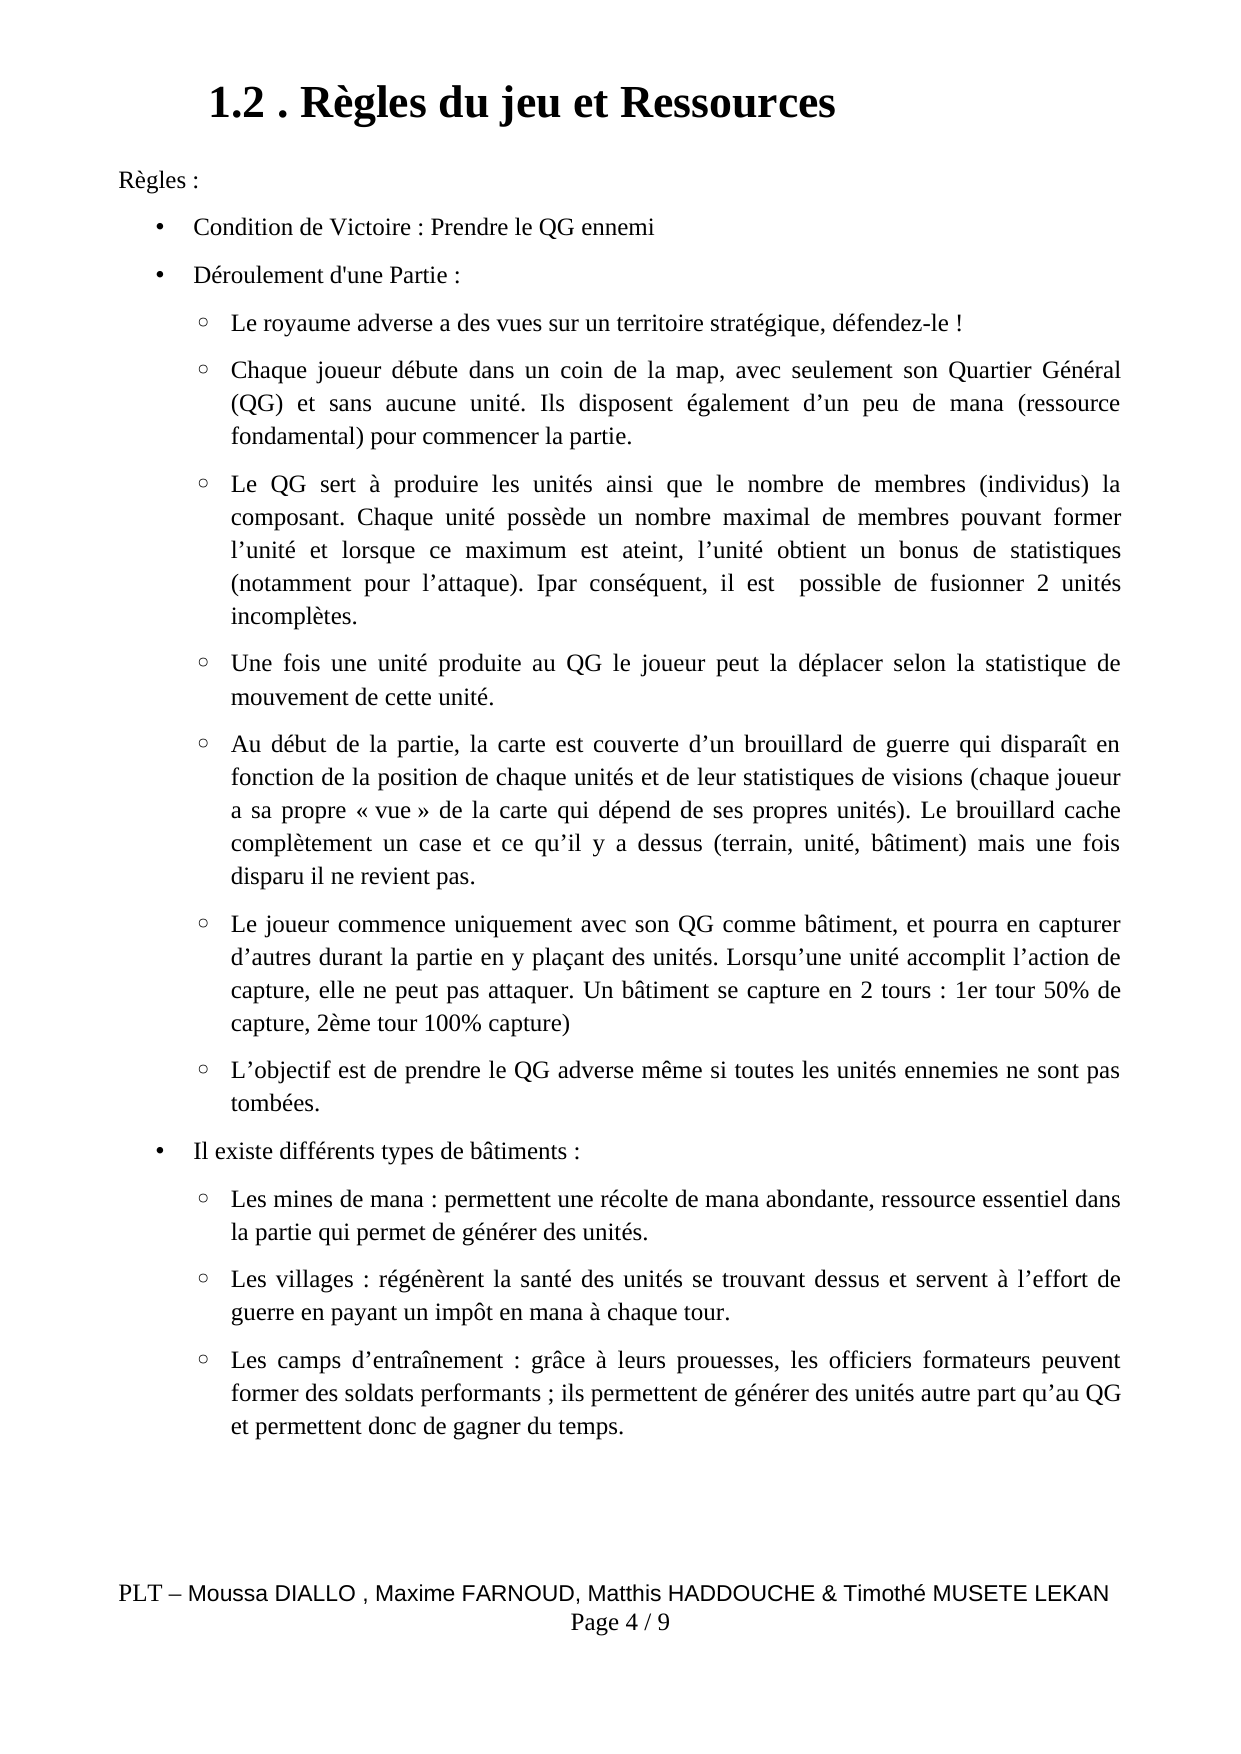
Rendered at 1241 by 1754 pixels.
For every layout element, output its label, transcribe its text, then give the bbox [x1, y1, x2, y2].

list Les mines de mana : permettent une récolte de mana abondante, ressource essentiel dans la partie qui permet de générer des unités. [193, 1184, 1122, 1246]
subtitle Règles du jeu et Ressources [197, 75, 1122, 128]
list Chaque joueur débute dans un coin de la map, avec seulement son Quartier Général (QG) et sans aucune unité. Ils disposent également d’un peu de mana (ressource fondamental) pour commencer la partie. [193, 355, 1122, 450]
list Au début de la partie, la carte est couverte d’un brouillard de guerre qui disparaît en fonction de la position de chaque unités et de leur statistiques de visions (chaque joueur a sa propre « vue » de la carte qui dépend de ses propres unités). Le brouillard cache complètement un case et ce qu’il y a dessus (terrain, unité, bâtiment) mais une fois disparu il ne revient pas. [193, 729, 1122, 890]
list Le joueur commence uniquement avec son QG comme bâtiment, et pourra en capturer d’autres durant la partie en y plaçant des unités. Lorsqu’une unité accomplit l’action de capture, elle ne peut pas attaquer. Un bâtiment se capture en 2 tours : 1er tour 50% de capture, 2ème tour 100% capture) [193, 909, 1122, 1037]
list Il existe différents types de bâtiments : [156, 1136, 1122, 1165]
list L’objectif est de prendre le QG adverse même si toutes les unités ennemies ne sont pas tombées. [193, 1056, 1122, 1117]
list Les camps d’entraînement : grâce à leurs prouesses, les officiers formateurs peuvent former des soldats performants ; ils permettent de générer des unités autre part qu’au QG et permettent donc de gagner du temps. [193, 1345, 1122, 1440]
list Déroulement d'une Partie : [156, 260, 1122, 289]
list Condition de Victoire : Prendre le QG ennemi [156, 212, 1122, 241]
text Règles : [118, 165, 1122, 193]
list Les villages : régénèrent la santé des unités se trouvant dessus et servent à l’effort de guerre en payant un impôt en mana à chaque tour. [193, 1264, 1122, 1326]
list Le royaume adverse a des vues sur un territoire stratégique, défendez-le ! [193, 308, 1122, 336]
list Le QG sert à produire les unités ainsi que le nombre de membres (individus) la composant. Chaque unité possède un nombre maximal de membres pouvant former l’unité et lorsque ce maximum est ateint, l’unité obtient un bonus de statistiques (notamment pour l’attaque). Ipar conséquent, il est possible de fusionner 2 unités incomplètes. [193, 469, 1122, 630]
list Une fois une unité produite au QG le joueur peut la déplacer selon la statistique de mouvement de cette unité. [193, 648, 1122, 710]
